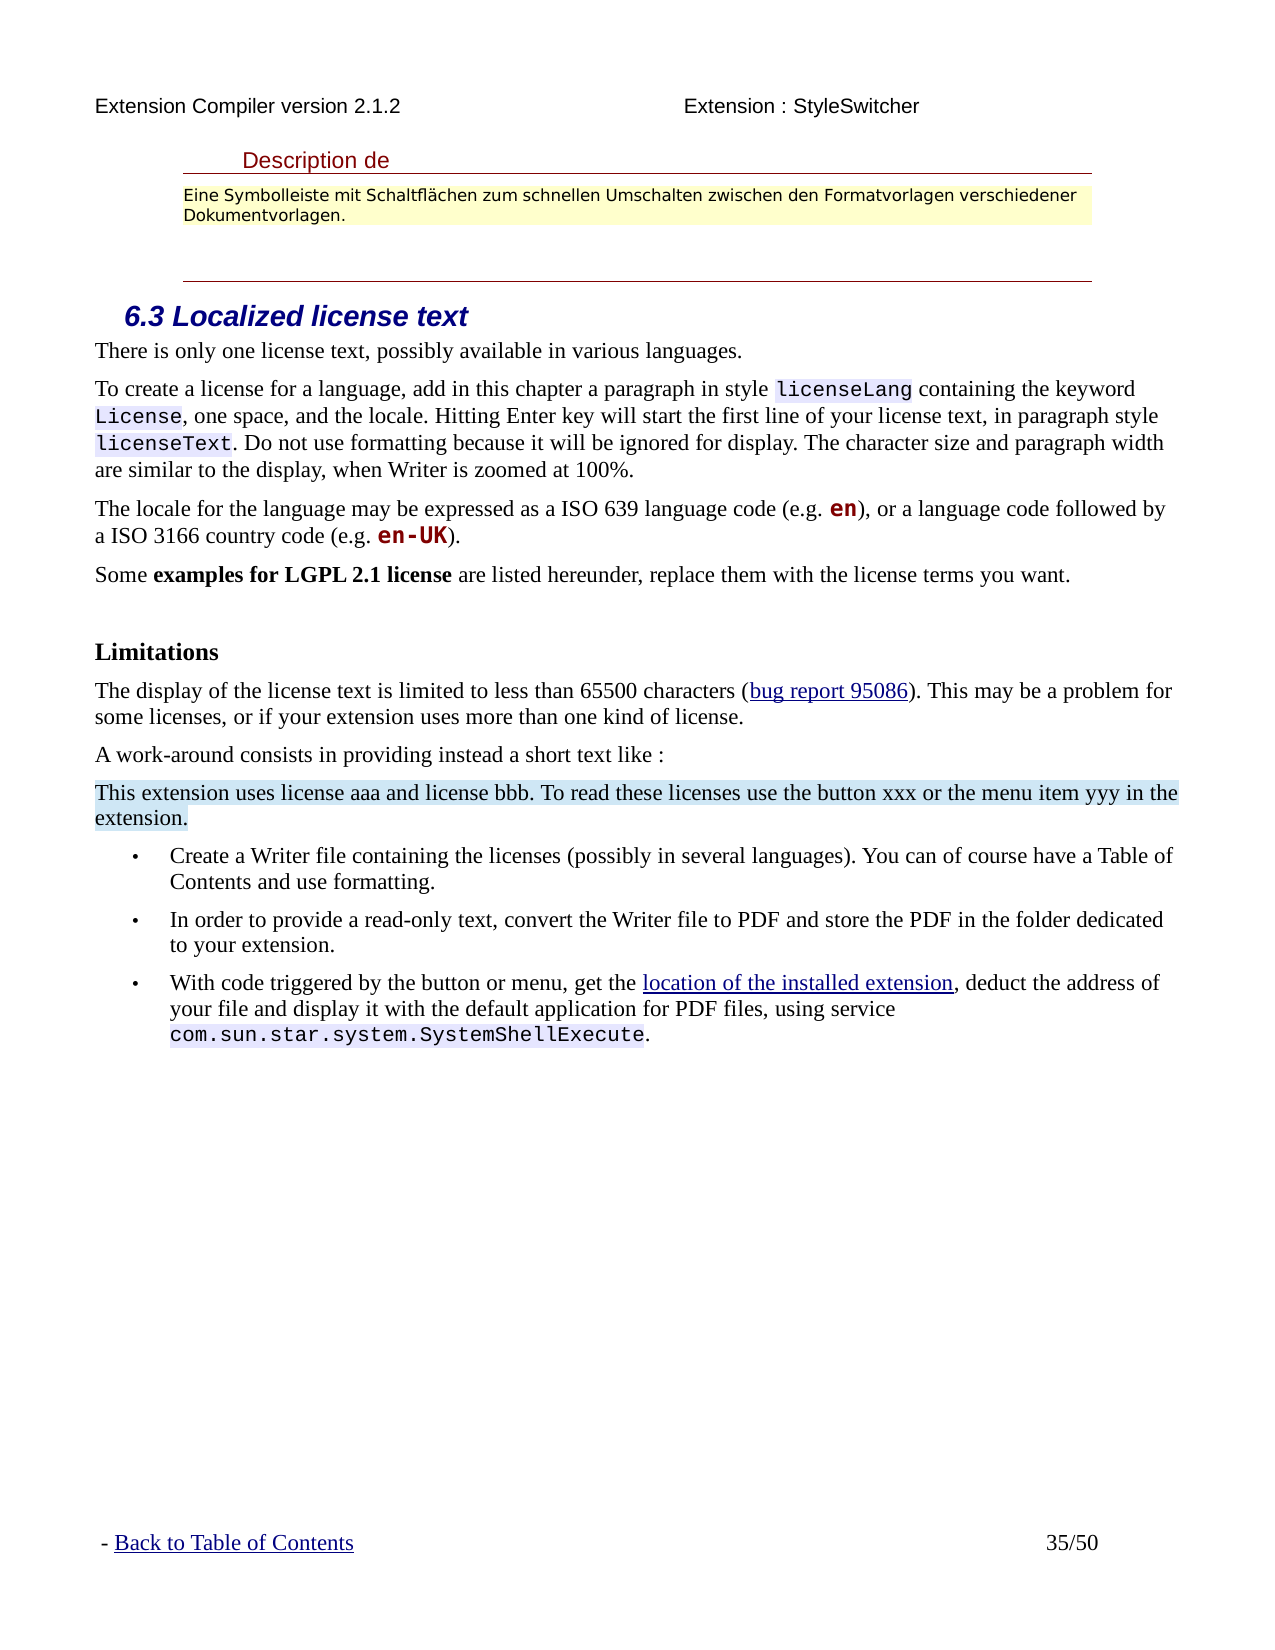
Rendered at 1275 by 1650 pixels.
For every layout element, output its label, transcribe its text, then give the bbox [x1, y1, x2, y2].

list Create a Writer file containing the licenses (possibly in several languages). You can of course have a Table of Contents and use formatting. [132, 843, 1181, 894]
text The display of the license text is limited to less than 65500 characters (bug report 95086). This may be a problem for some licenses, or if your extension uses more than one kind of license. [94, 678, 1181, 729]
text The locale for the language may be expressed as a ISO 639 language code (e.g. en), or a language code followed by a ISO 3166 country code (e.g. en-UK). [94, 495, 1181, 549]
text There is only one license text, possibly available in various languages. [94, 338, 1181, 363]
text This extension uses license aaa and license bbb. To read these licenses use the button xxx or the menu item yyy in the extension. [94, 779, 1181, 831]
text A work-around consists in providing instead a short text like : [94, 742, 1181, 767]
list In order to provide a read-only text, convert the Writer file to PDF and store the PDF in the folder dedicated to your extension. [132, 907, 1181, 958]
text Some examples for LGPL 2.1 license are listed hereunder, replace them with the license terms you want. [94, 561, 1181, 587]
list With code triggered by the button or menu, get the location of the installed extension, deduct the address of your file and display it with the default application for PDF files, using service com.sun.star.system.SystemShellExecute. [132, 970, 1181, 1048]
text To create a license for a language, add in this chapter a paragraph in style licenseLang containing the keyword License, one space, and the locale. Hitting Enter key will start the first line of your license text, in paragraph style licenseText. Do not use formatting because it will be ignored for display. The character size and paragraph width are similar to the display, when Writer is zoomed at 100%. [94, 376, 1181, 482]
text Eine Symbolleiste mit Schaltflächen zum schnellen Umschalten zwischen den Formatvorlagen verschiedener Dokumentvorlagen. [183, 186, 1092, 225]
subtitle Localized license text [124, 299, 1181, 332]
text Limitations [94, 637, 1181, 666]
text Description de [183, 147, 1092, 173]
